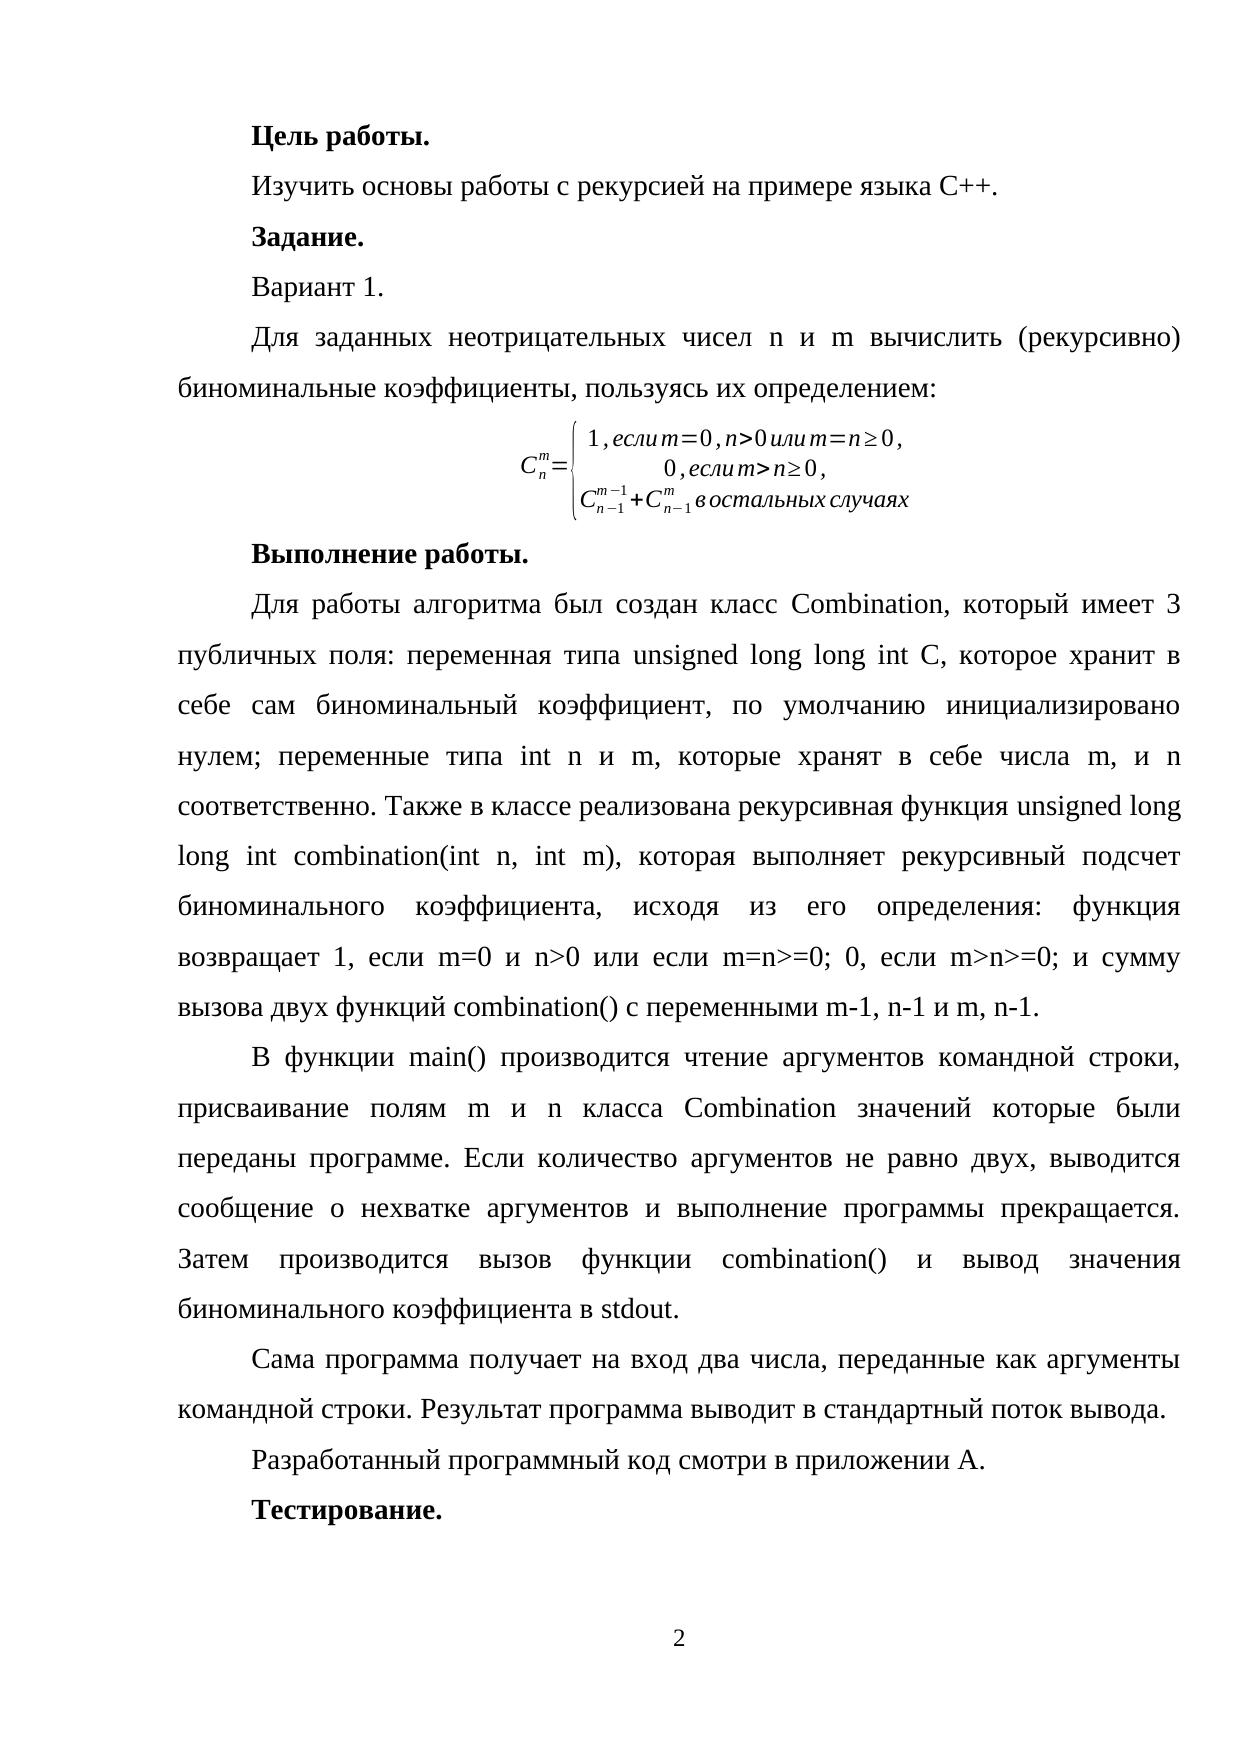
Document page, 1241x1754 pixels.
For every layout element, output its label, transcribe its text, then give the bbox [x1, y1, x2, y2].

text Выполнение работы. [177, 536, 1181, 570]
text Для работы алгоритма был создан класс Combination, который имеет 3 публичных поля: переменная типа unsigned long long int C, которое хранит в себе сам биноминальный коэффициент, по умолчанию инициализировано нулем; переменные типа int n и m, которые хранят в себе числа m, и n соответственно. Также в классе реализована рекурсивная функция unsigned long long int combination(int n, int m), которая выполняет рекурсивный подсчет биноминального коэффициента, исходя из его определения: функция возвращает 1, если m=0 и n>0 или если m=n>=0; 0, если m>n>=0; и сумму вызова двух функций combination() с переменными m-1, n-1 и m, n-1. [177, 587, 1181, 1023]
text Для заданных неотрицательных чисел n и m вычислить (рекурсивно) биноминальные коэффициенты, пользуясь их определением: [177, 319, 1181, 403]
text Тестирование. [177, 1492, 1181, 1526]
text Сама программа получает на вход два числа, переданные как аргументы командной строки. Результат программа выводит в стандартный поток вывода. [177, 1341, 1181, 1425]
text Цель работы. [177, 118, 1181, 152]
text Вариант 1. [177, 269, 1181, 303]
text В функции main() производится чтение аргументов командной строки, присваивание полям m и n класса Combination значений которые были переданы программе. Если количество аргументов не равно двух, выводится сообщение о нехватке аргументов и выполнение программы прекращается. Затем производится вызов функции combination() и вывод значения биноминального коэффициента в stdout. [177, 1039, 1181, 1324]
text Изучить основы работы с рекурсией на примере языка С++. [177, 168, 1181, 202]
text Разработанный программный код смотри в приложении А. [177, 1442, 1181, 1476]
text Задание. [177, 219, 1181, 252]
